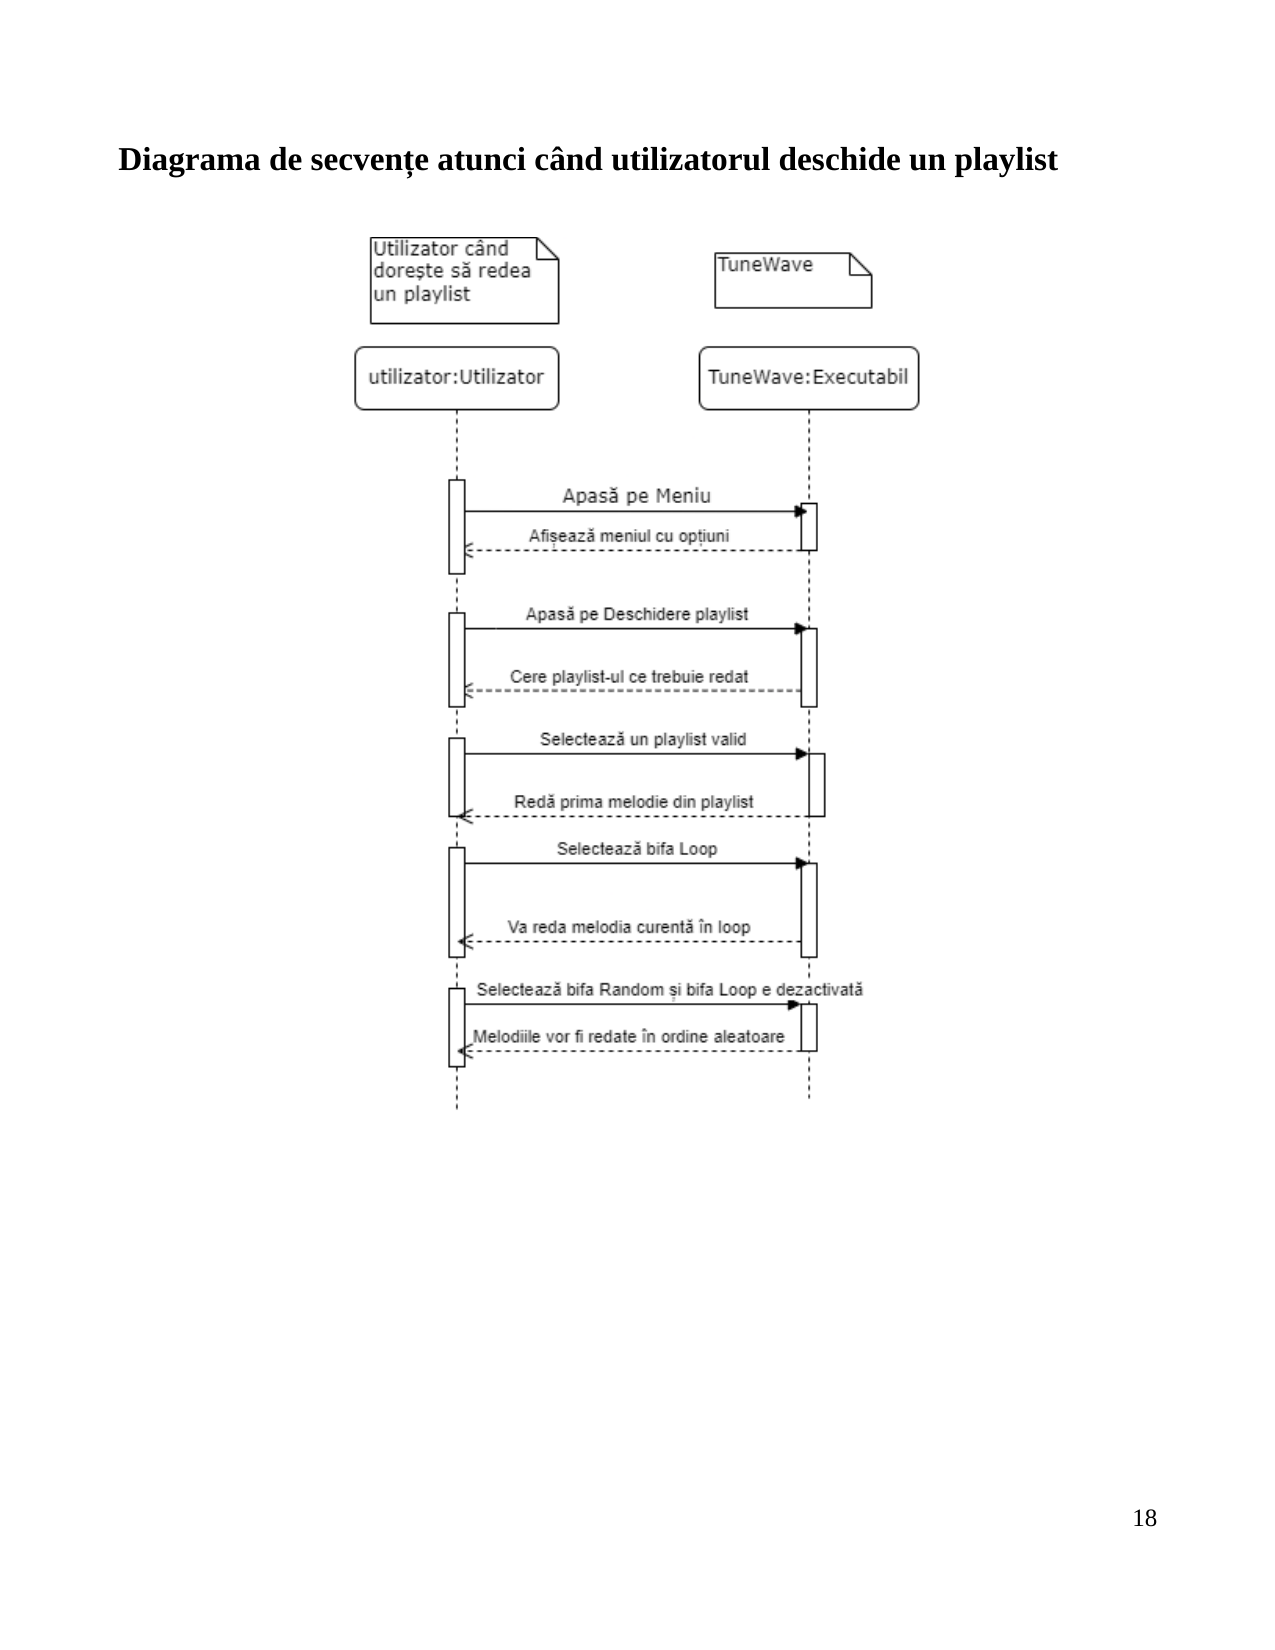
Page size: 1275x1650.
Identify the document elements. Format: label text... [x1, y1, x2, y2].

subtitle Diagrama de secvențe atunci când utilizatorul deschide un playlist [118, 139, 1157, 177]
picture [350, 237, 925, 1121]
